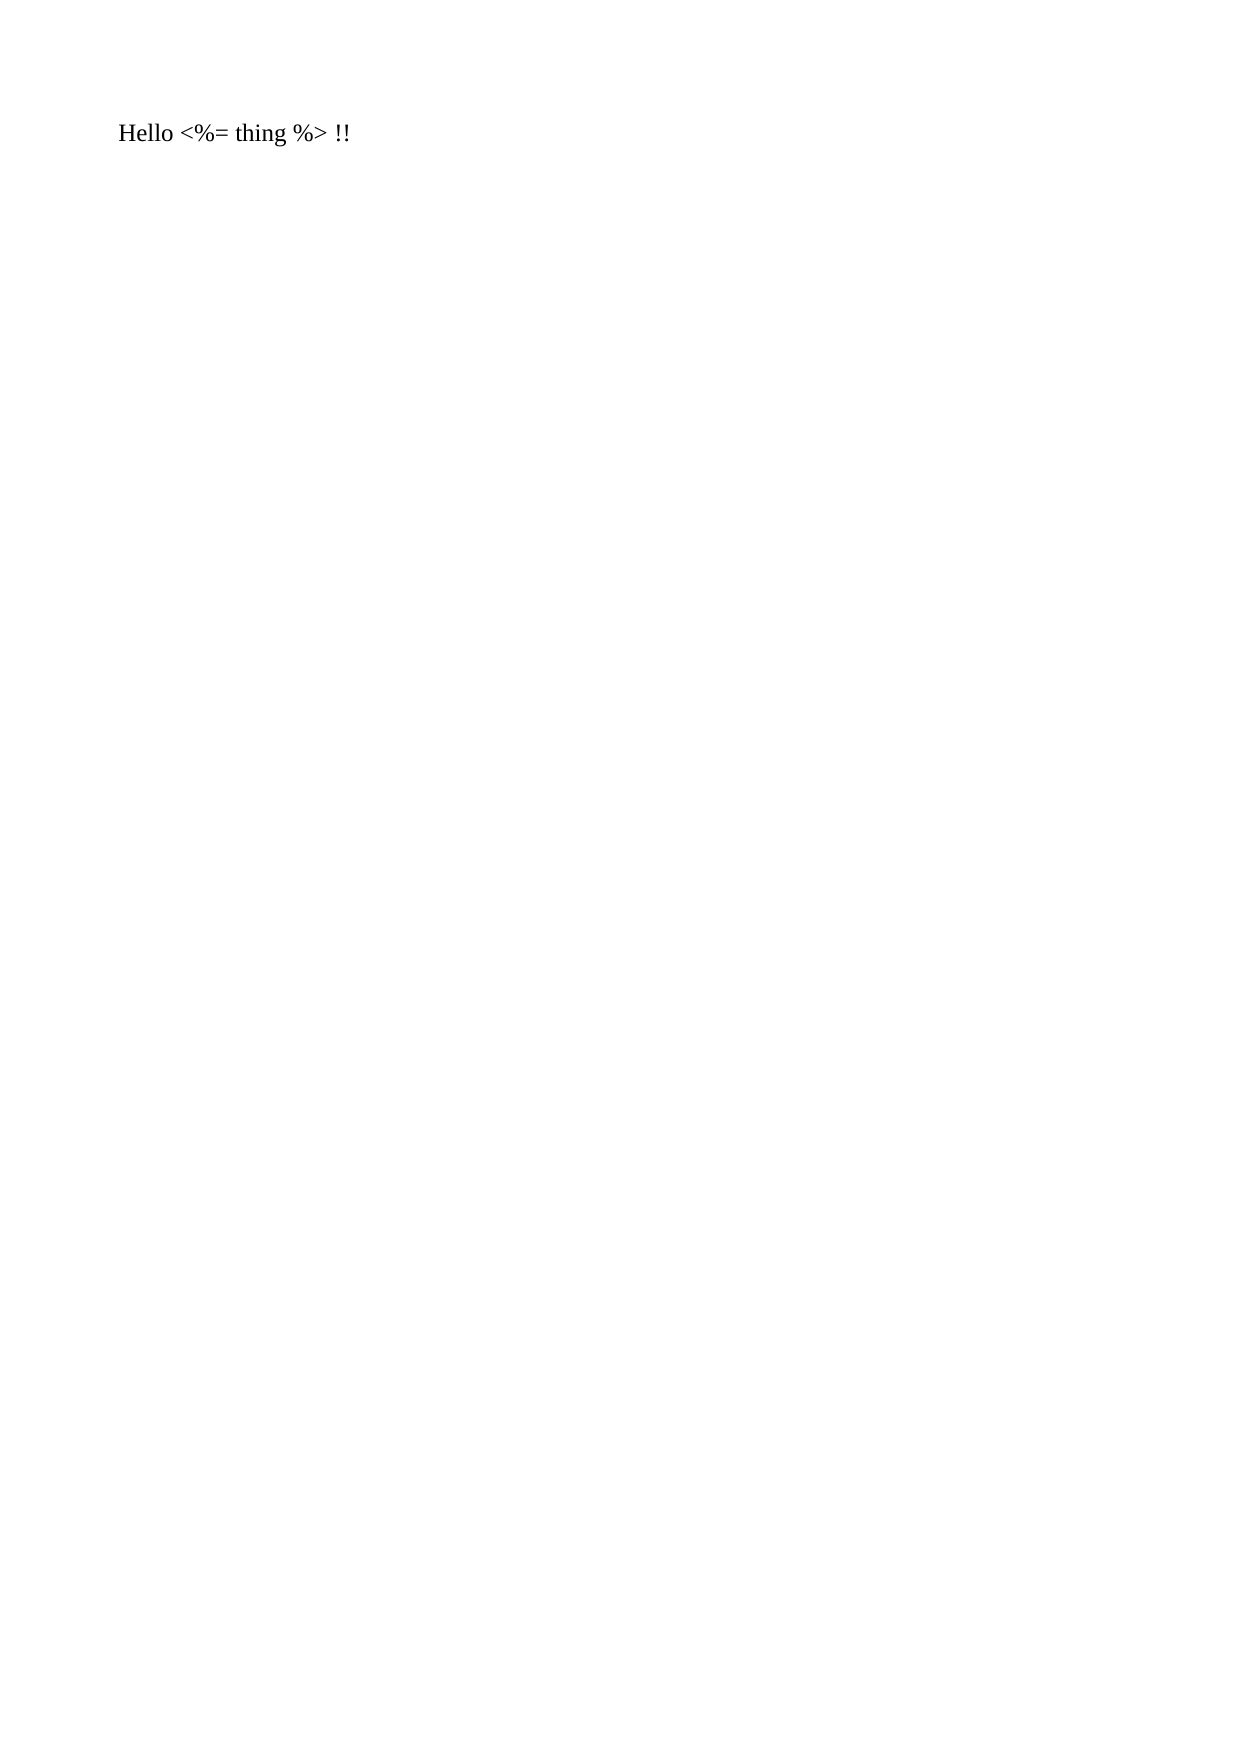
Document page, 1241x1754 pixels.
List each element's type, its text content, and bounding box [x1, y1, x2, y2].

text Hello <%= thing %> !! [118, 118, 1122, 147]
